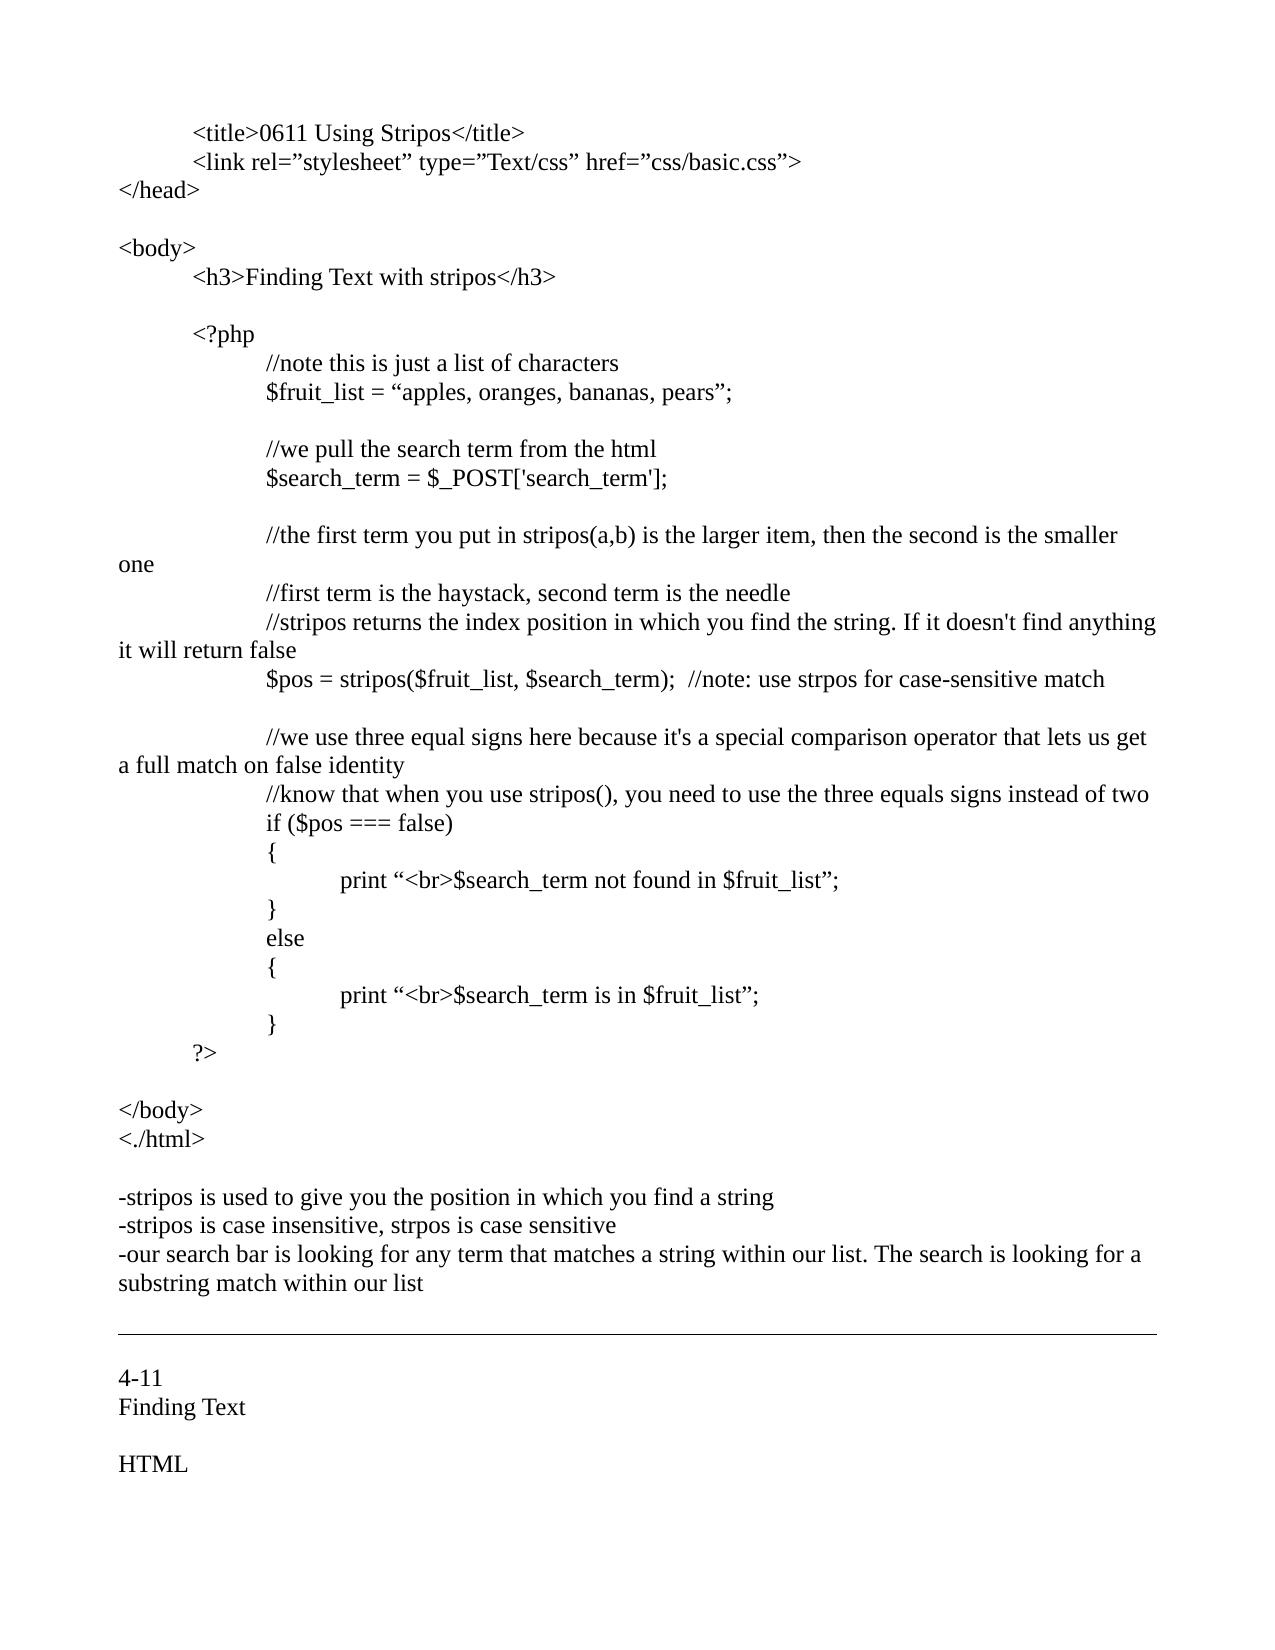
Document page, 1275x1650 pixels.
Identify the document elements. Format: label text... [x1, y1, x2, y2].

text 4-11 [118, 1363, 1157, 1392]
text //know that when you use stripos(), you need to use the three equals signs instead of two [118, 779, 1157, 808]
text //we pull the search term from the html [118, 434, 1157, 463]
text $pos = stripos($fruit_list, $search_term); //note: use strpos for case-sensitive match [118, 664, 1157, 693]
text <link rel=”stylesheet” type=”Text/css” href=”css/basic.css”> [118, 147, 1157, 176]
text } [118, 894, 1157, 923]
text </head> [118, 176, 1157, 204]
text -stripos is used to give you the position in which you find a string [118, 1182, 1157, 1211]
text print “<br>$search_term not found in $fruit_list”; [118, 866, 1157, 894]
text //we use three equal signs here because it's a special comparison operator that lets us get a full match on false identity [118, 722, 1157, 779]
text </body> [118, 1096, 1157, 1124]
text <title>0611 Using Stripos</title> [118, 118, 1157, 147]
text HTML [118, 1449, 1157, 1478]
text <body> [118, 233, 1157, 262]
text print “<br>$search_term is in $fruit_list”; [118, 981, 1157, 1009]
text //note this is just a list of characters [118, 348, 1157, 377]
text } [118, 1009, 1157, 1038]
text $search_term = $_POST['search_term']; [118, 463, 1157, 492]
text //first term is the haystack, second term is the needle [118, 578, 1157, 607]
text { [118, 952, 1157, 981]
text -our search bar is looking for any term that matches a string within our list. The search is looking for a substring match within our list [118, 1239, 1157, 1297]
text <?php [118, 319, 1157, 348]
text ?> [118, 1038, 1157, 1067]
text -stripos is case insensitive, strpos is case sensitive [118, 1211, 1157, 1239]
text <./html> [118, 1124, 1157, 1153]
text else [118, 923, 1157, 952]
text Finding Text [118, 1392, 1157, 1421]
text //the first term you put in stripos(a,b) is the larger item, then the second is the smaller one [118, 521, 1157, 578]
text <h3>Finding Text with stripos</h3> [118, 262, 1157, 291]
text { [118, 837, 1157, 866]
text //stripos returns the index position in which you find the string. If it doesn't find anything it will return false [118, 607, 1157, 664]
text $fruit_list = “apples, oranges, bananas, pears”; [118, 377, 1157, 406]
text if ($pos === false) [118, 808, 1157, 837]
